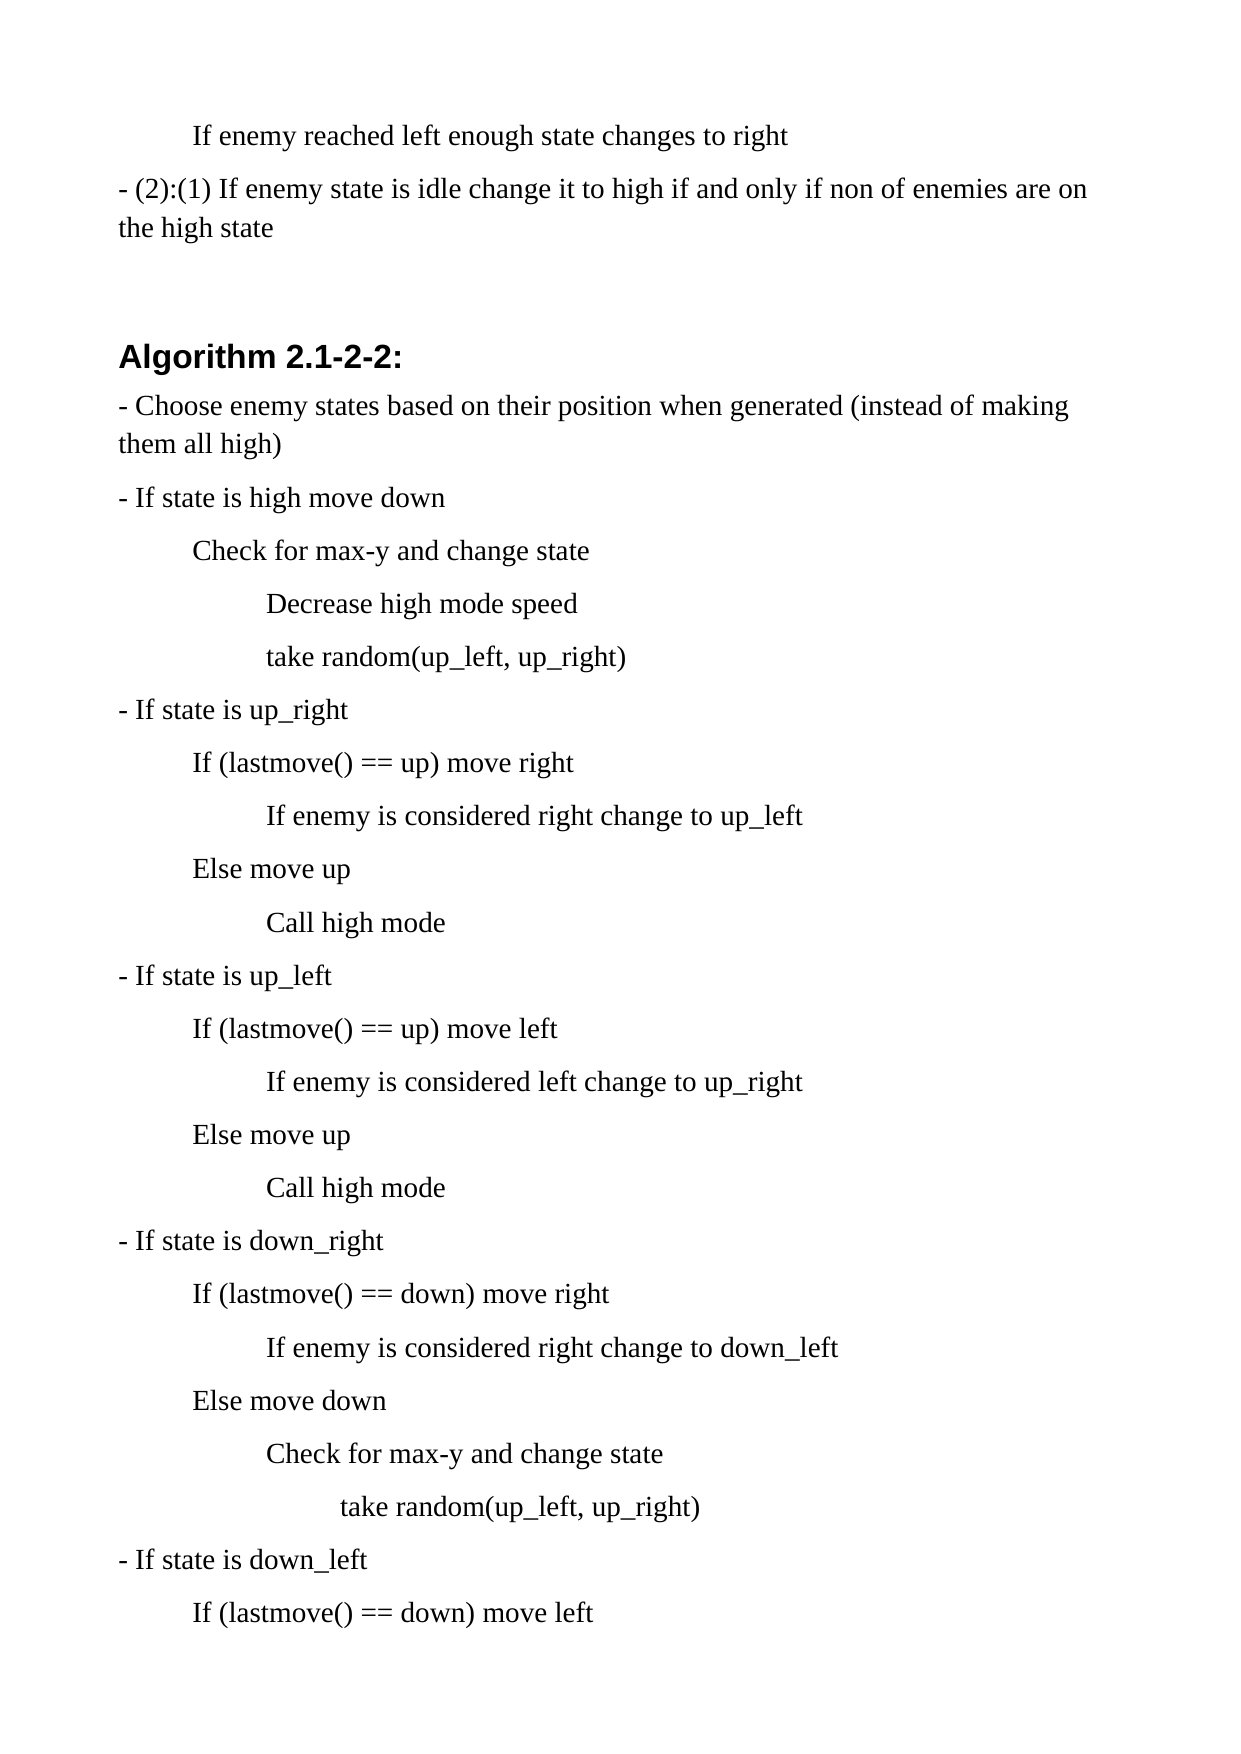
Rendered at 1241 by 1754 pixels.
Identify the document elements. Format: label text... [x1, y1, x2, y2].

text If (lastmove() == up) move left [118, 1011, 1122, 1044]
subtitle Algorithm 2.1-2-2: [118, 337, 1122, 376]
text If enemy is considered left change to up_right [118, 1064, 1122, 1098]
text Else move up [118, 852, 1122, 885]
text If (lastmove() == up) move right [118, 745, 1122, 779]
text If enemy reached left enough state changes to right [118, 118, 1122, 152]
text - If state is down_right [118, 1223, 1122, 1257]
text - If state is down_left [118, 1542, 1122, 1576]
text take random(up_left, up_right) [118, 1489, 1122, 1523]
text Else move down [118, 1383, 1122, 1416]
text - If state is up_right [118, 692, 1122, 726]
text Decrease high mode speed [118, 586, 1122, 619]
text Check for max-y and change state [118, 533, 1122, 566]
text Else move up [118, 1117, 1122, 1151]
text - If state is up_left [118, 958, 1122, 991]
text Call high mode [118, 905, 1122, 938]
text - (2):(1) If enemy state is idle change it to high if and only if non of enemies are on the high state [118, 171, 1122, 243]
text If (lastmove() == down) move right [118, 1277, 1122, 1310]
text - If state is high move down [118, 480, 1122, 513]
text - Choose enemy states based on their position when generated (instead of making them all high) [118, 388, 1122, 460]
text If (lastmove() == down) move left [118, 1595, 1122, 1629]
text Call high mode [118, 1170, 1122, 1204]
text If enemy is considered right change to down_left [118, 1330, 1122, 1363]
text If enemy is considered right change to up_left [118, 798, 1122, 832]
text take random(up_left, up_right) [118, 639, 1122, 673]
text Check for max-y and change state [118, 1436, 1122, 1469]
